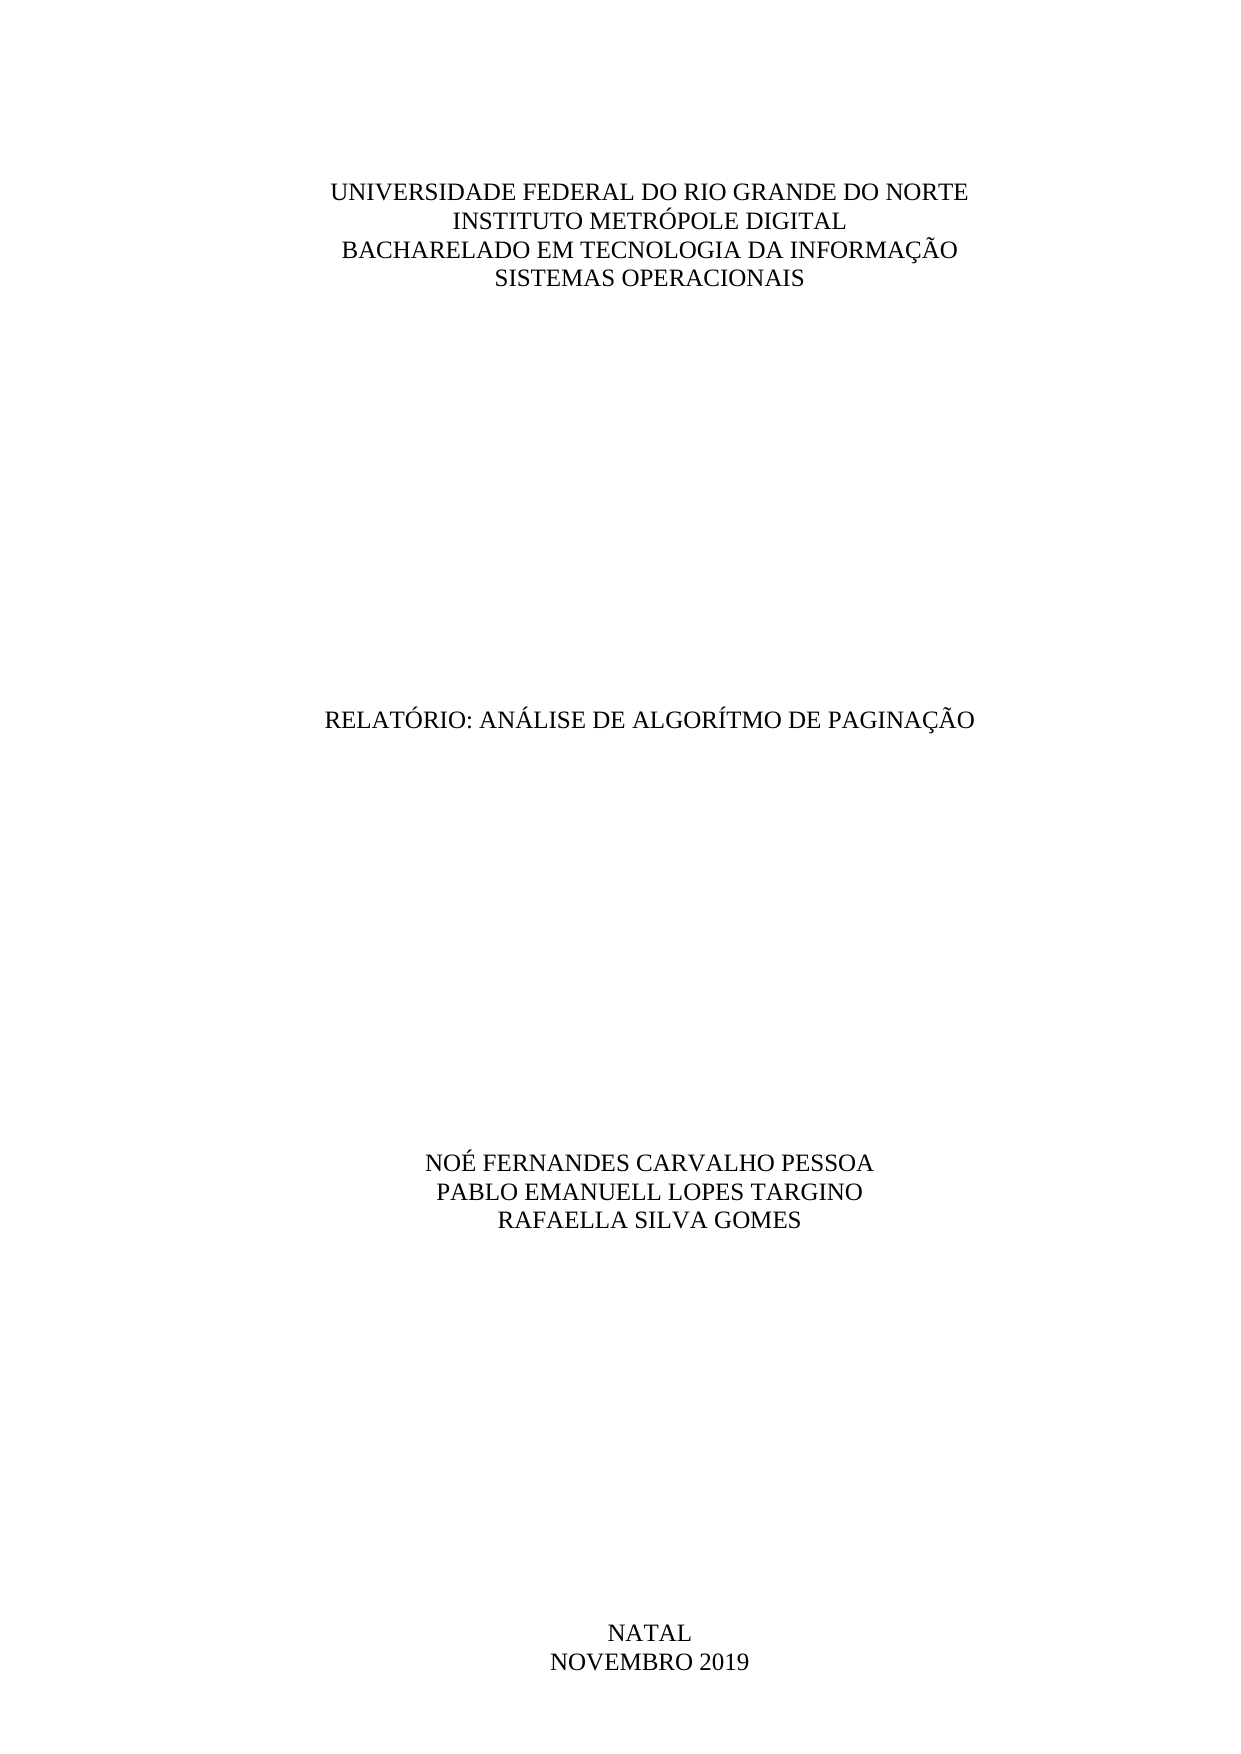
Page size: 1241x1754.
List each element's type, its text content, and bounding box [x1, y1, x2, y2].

text BACHARELADO EM TECNOLOGIA DA INFORMAÇÃO [177, 235, 1122, 263]
text NATAL [177, 1618, 1122, 1647]
text UNIVERSIDADE FEDERAL DO RIO GRANDE DO NORTE [177, 177, 1122, 206]
text NOÉ FERNANDES CARVALHO PESSOA [177, 1148, 1122, 1177]
text INSTITUTO METRÓPOLE DIGITAL [177, 206, 1122, 235]
text NOVEMBRO 2019 [177, 1647, 1122, 1675]
text RAFAELLA SILVA GOMES [177, 1205, 1122, 1234]
text SISTEMAS OPERACIONAIS [177, 263, 1122, 292]
text RELATÓRIO: ANÁLISE DE ALGORÍTMO DE PAGINAÇÃO [177, 706, 1122, 734]
text PABLO EMANUELL LOPES TARGINO [177, 1177, 1122, 1205]
